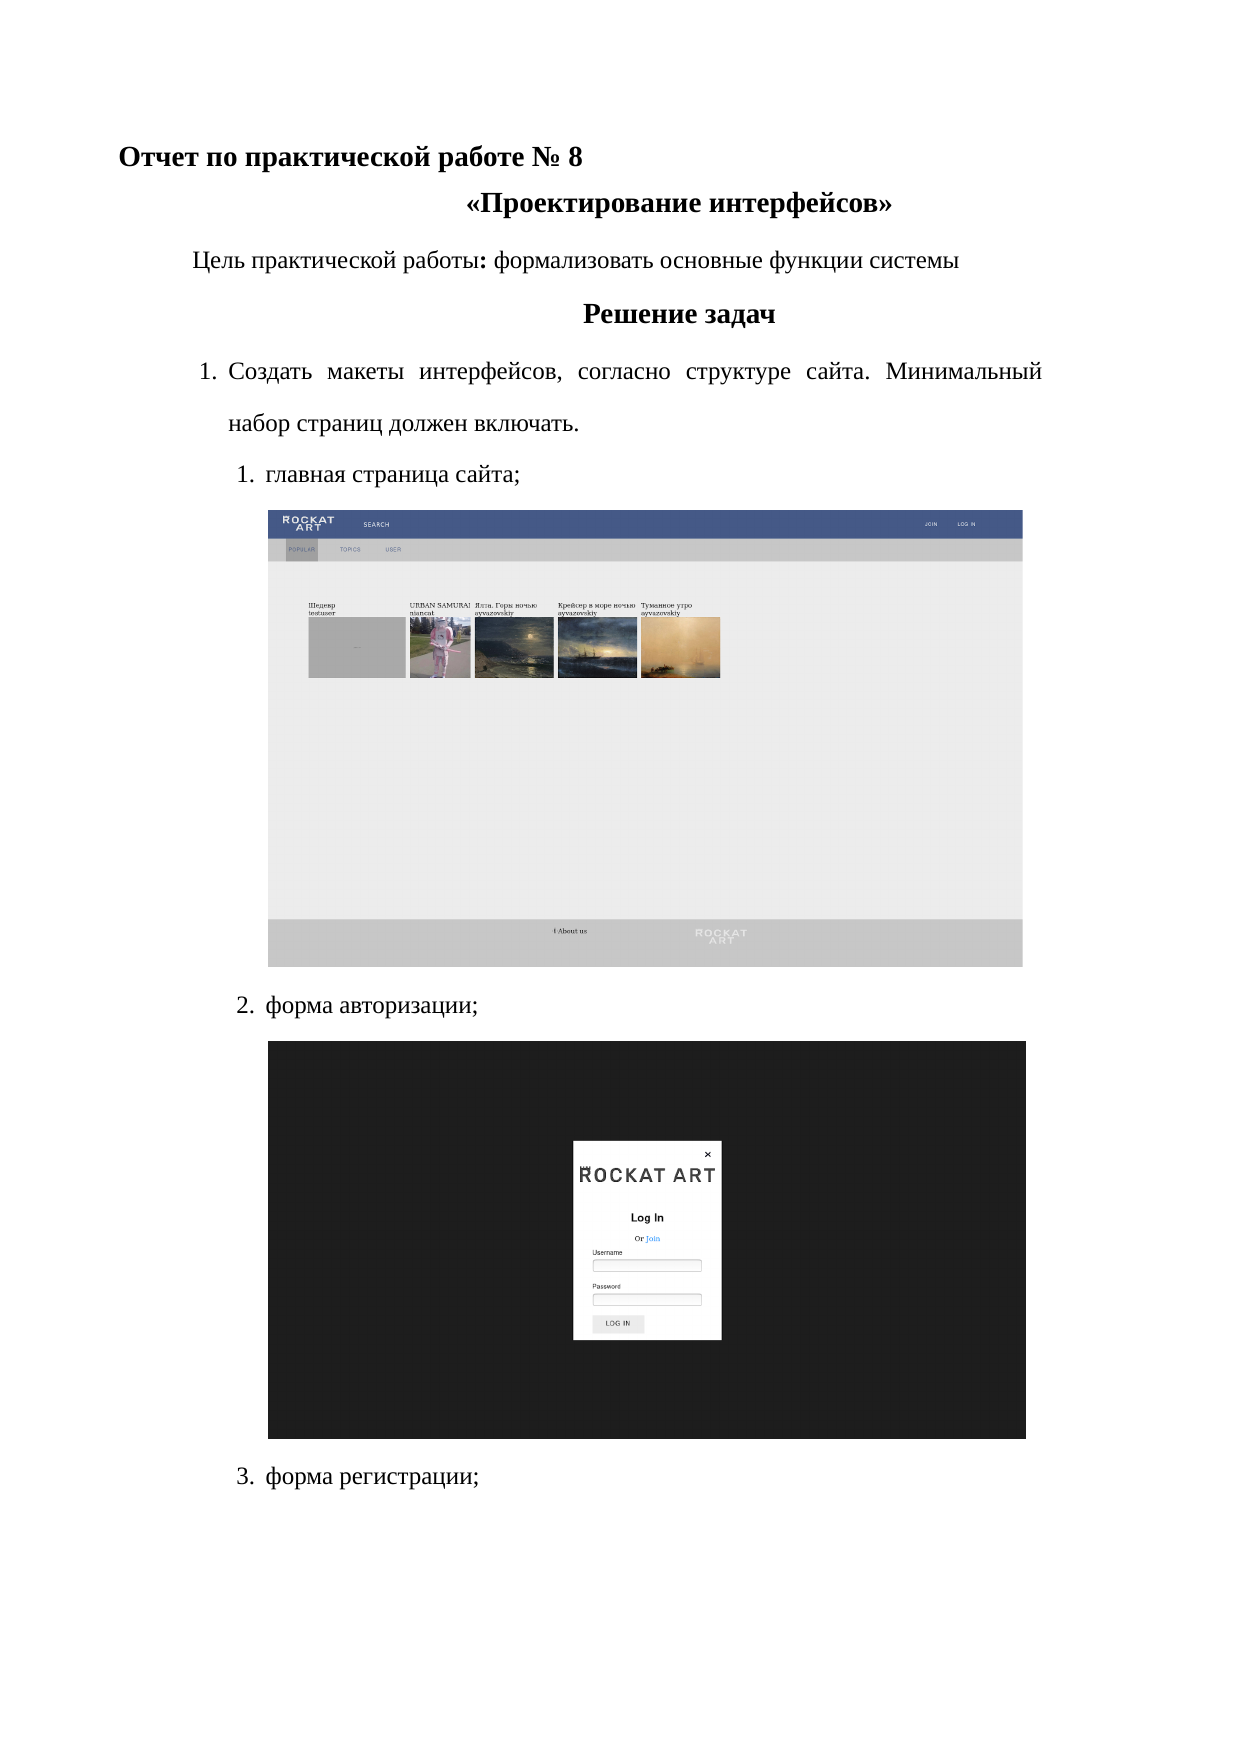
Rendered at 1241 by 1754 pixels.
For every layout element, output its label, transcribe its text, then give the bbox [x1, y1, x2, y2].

list главная страница сайта; [236, 459, 1043, 488]
subtitle Отчет по практической работе № 8 [118, 139, 1122, 172]
text Решение задач [192, 296, 1122, 330]
picture [268, 510, 1023, 967]
list форма авторизации; [236, 990, 1043, 1018]
list Создать макеты интерфейсов, согласно структуре сайта. Минимальный набор страниц должен включать. [199, 356, 1043, 437]
subtitle «Проектирование интерфейсов» [192, 185, 1122, 218]
text Цель практической работы: формализовать основные функции системы [192, 245, 1122, 274]
picture [268, 1041, 1026, 1439]
list форма регистрации; [236, 1461, 1043, 1489]
